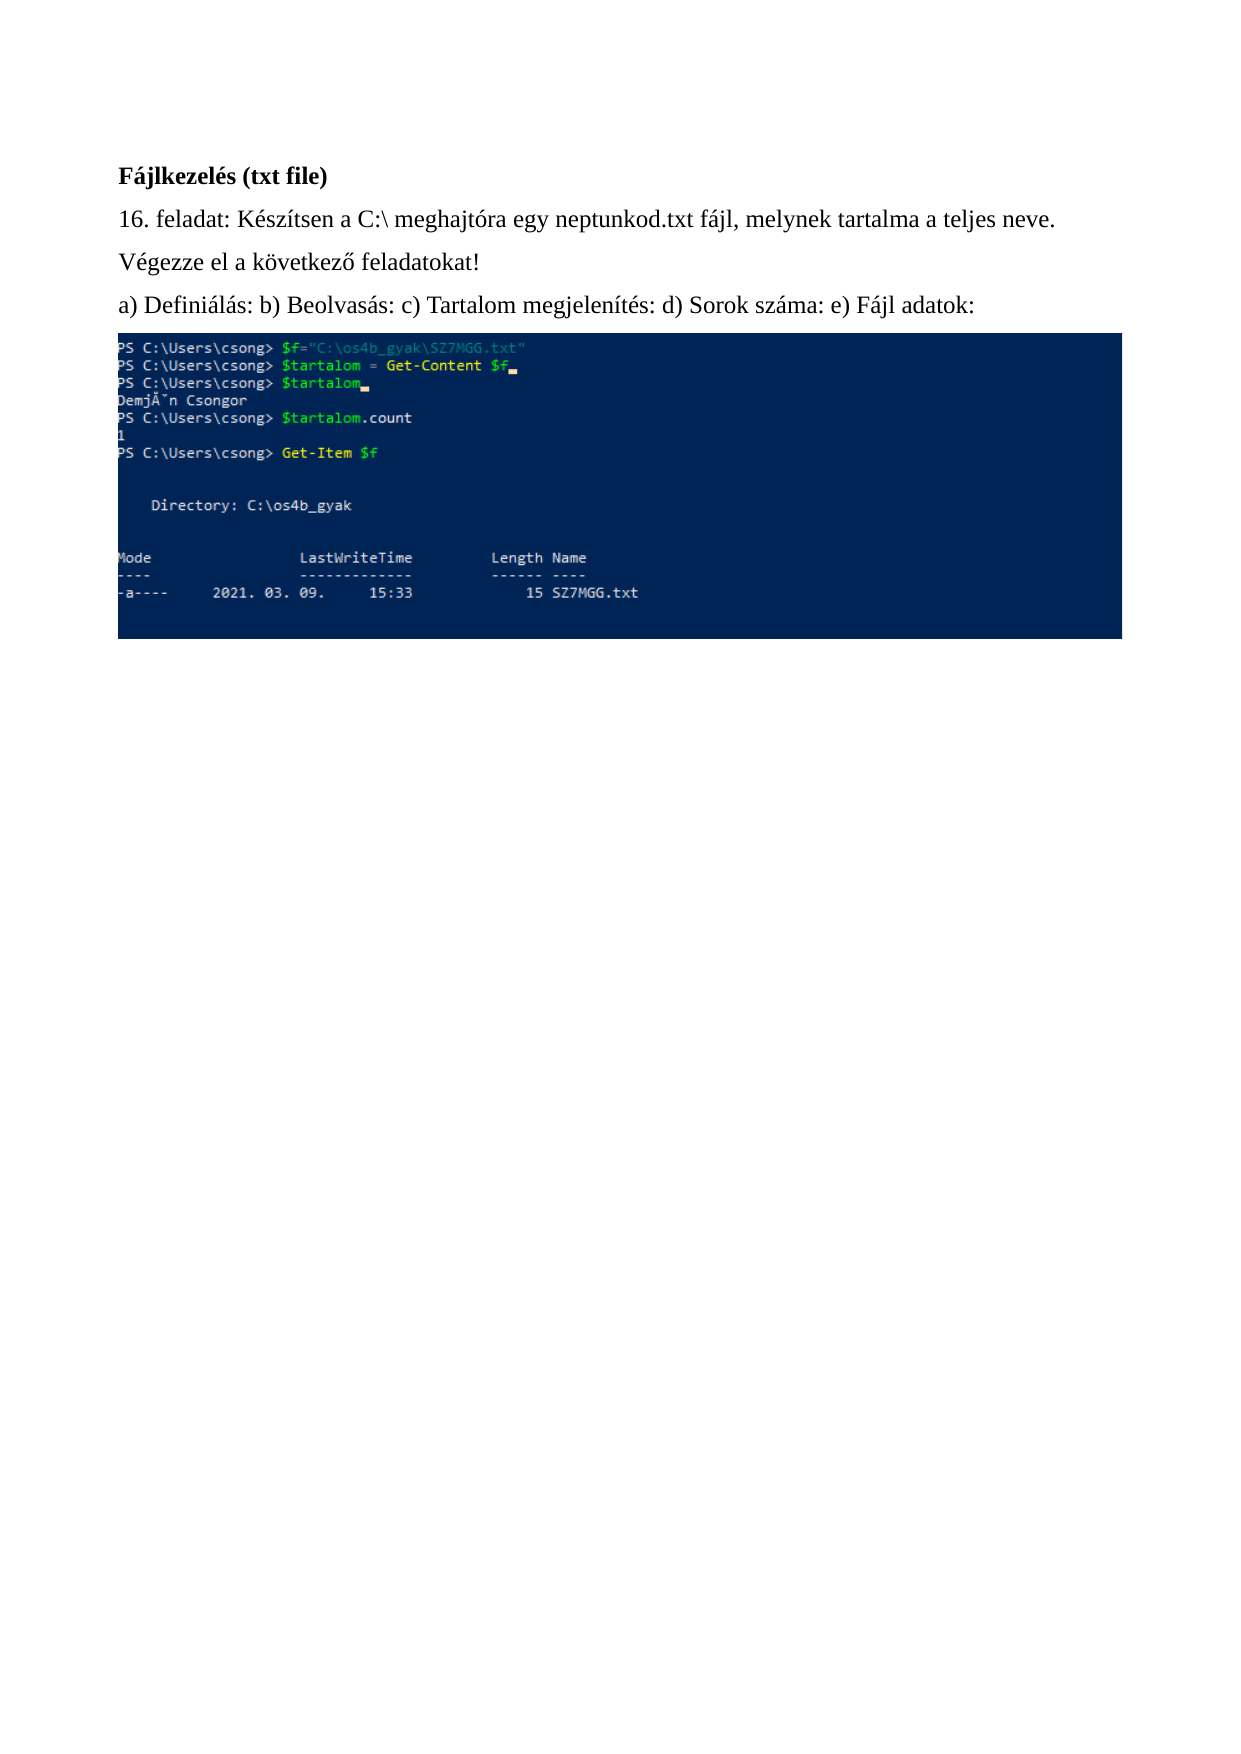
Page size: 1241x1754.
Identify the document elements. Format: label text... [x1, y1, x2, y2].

picture [118, 333, 1123, 639]
text a) Definiálás: b) Beolvasás: c) Tartalom megjelenítés: d) Sorok száma: e) Fájl adatok: [118, 291, 1122, 319]
text 16. feladat: Készítsen a C:\ meghajtóra egy neptunkod.txt fájl, melynek tartalma a teljes neve. Végezze el a következő feladatokat! [118, 204, 1122, 276]
text Fájlkezelés (txt file) [118, 161, 1122, 190]
